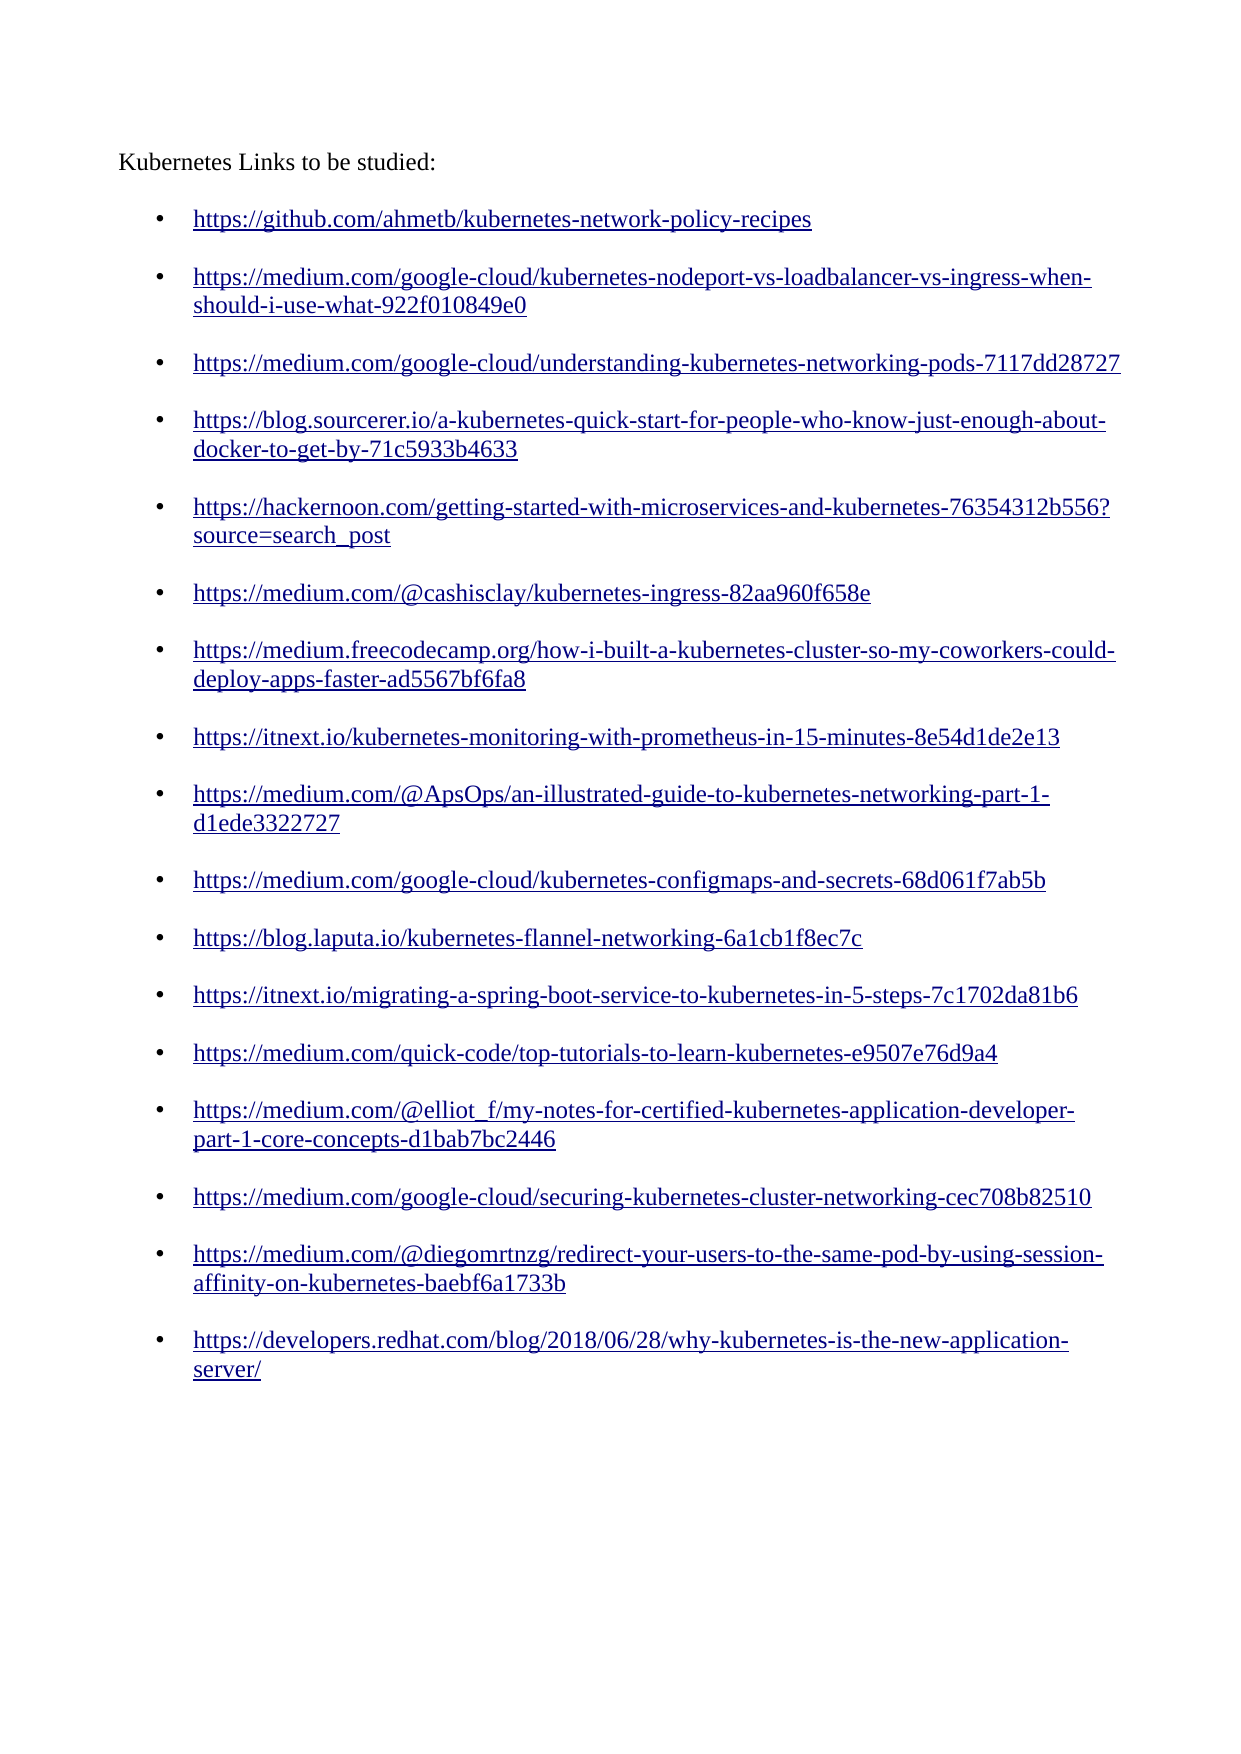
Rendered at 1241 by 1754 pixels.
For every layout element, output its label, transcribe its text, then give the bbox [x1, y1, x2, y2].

list https://blog.laputa.io/kubernetes-flannel-networking-6a1cb1f8ec7c [156, 923, 1122, 952]
text Kubernetes Links to be studied: [118, 147, 1122, 176]
list https://medium.com/google-cloud/kubernetes-configmaps-and-secrets-68d061f7ab5b [156, 866, 1122, 894]
list https://medium.com/@elliot_f/my-notes-for-certified-kubernetes-application-developer-part-1-core-concepts-d1bab7bc2446 [156, 1096, 1122, 1153]
list https://medium.freecodecamp.org/how-i-built-a-kubernetes-cluster-so-my-coworkers-could-deploy-apps-faster-ad5567bf6fa8 [156, 636, 1122, 693]
list https://hackernoon.com/getting-started-with-microservices-and-kubernetes-76354312b556?source=search_post [156, 492, 1122, 549]
list https://github.com/ahmetb/kubernetes-network-policy-recipes [156, 204, 1122, 233]
list https://medium.com/google-cloud/understanding-kubernetes-networking-pods-7117dd28727 [156, 348, 1122, 377]
list https://medium.com/@diegomrtnzg/redirect-your-users-to-the-same-pod-by-using-session-affinity-on-kubernetes-baebf6a1733b [156, 1239, 1122, 1297]
list https://medium.com/google-cloud/kubernetes-nodeport-vs-loadbalancer-vs-ingress-when-should-i-use-what-922f010849e0 [156, 262, 1122, 319]
list https://medium.com/google-cloud/securing-kubernetes-cluster-networking-cec708b82510 [156, 1182, 1122, 1211]
list https://blog.sourcerer.io/a-kubernetes-quick-start-for-people-who-know-just-enough-about-docker-to-get-by-71c5933b4633 [156, 406, 1122, 463]
list https://itnext.io/kubernetes-monitoring-with-prometheus-in-15-minutes-8e54d1de2e13 [156, 722, 1122, 751]
list https://medium.com/@cashisclay/kubernetes-ingress-82aa960f658e [156, 578, 1122, 607]
list https://developers.redhat.com/blog/2018/06/28/why-kubernetes-is-the-new-application-server/ [156, 1326, 1122, 1383]
list https://medium.com/@ApsOps/an-illustrated-guide-to-kubernetes-networking-part-1-d1ede3322727 [156, 779, 1122, 837]
list https://medium.com/quick-code/top-tutorials-to-learn-kubernetes-e9507e76d9a4 [156, 1038, 1122, 1067]
list https://itnext.io/migrating-a-spring-boot-service-to-kubernetes-in-5-steps-7c1702da81b6 [156, 981, 1122, 1009]
